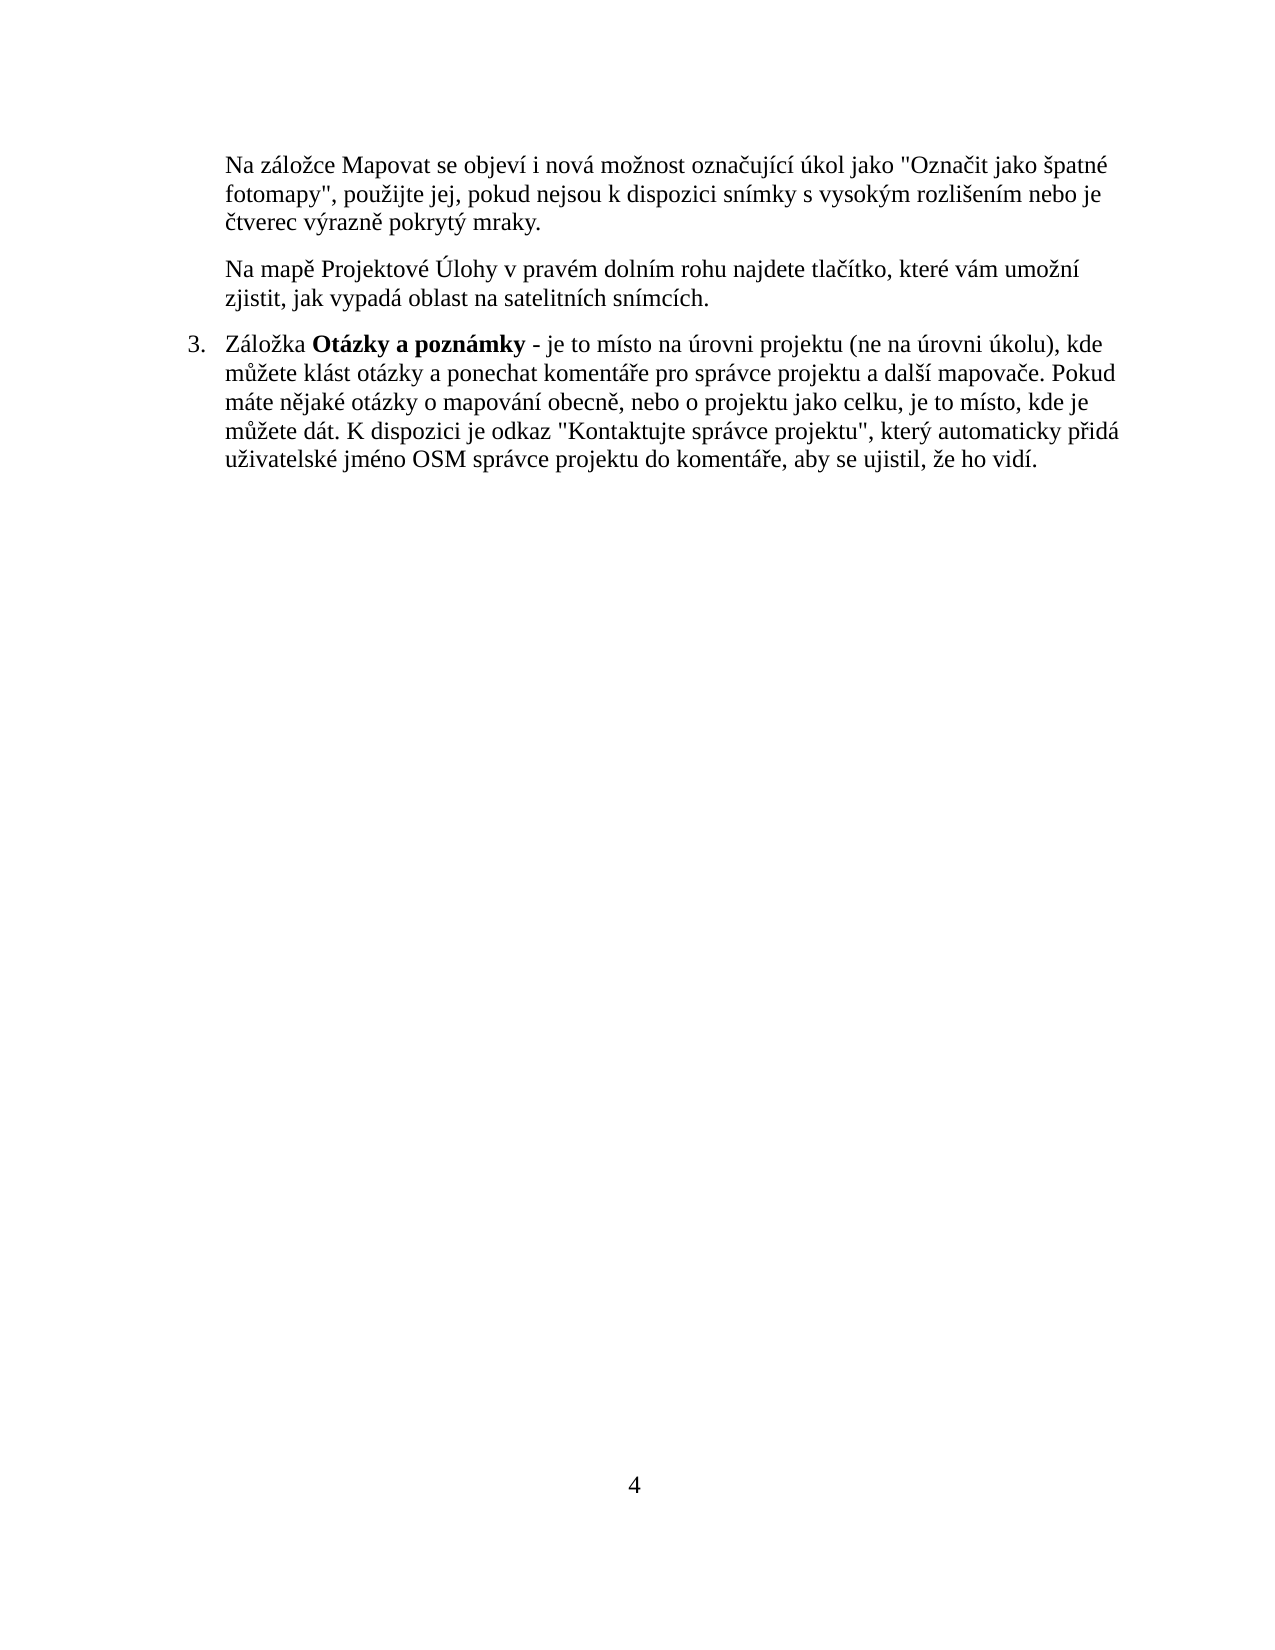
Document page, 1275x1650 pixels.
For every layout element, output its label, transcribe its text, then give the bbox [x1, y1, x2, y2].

list Na mapě Projektové Úlohy v pravém dolním rohu najdete tlačítko, které vám umožní zjistit, jak vypadá oblast na satelitních snímcích. [187, 254, 1125, 312]
list Na záložce Mapovat se objeví i nová možnost označující úkol jako "Označit jako špatné fotomapy", použijte jej, pokud nejsou k dispozici snímky s vysokým rozlišením nebo je čtverec výrazně pokrytý mraky. [187, 150, 1125, 236]
list Záložka Otázky a poznámky - je to místo na úrovni projektu (ne na úrovni úkolu), kde můžete klást otázky a ponechat komentáře pro správce projektu a další mapovače. Pokud máte nějaké otázky o mapování obecně, nebo o projektu jako celku, je to místo, kde je můžete dát. K dispozici je odkaz "Kontaktujte správce projektu", který automaticky přidá uživatelské jméno OSM správce projektu do komentáře, aby se ujistil, že ho vidí. [187, 329, 1125, 473]
